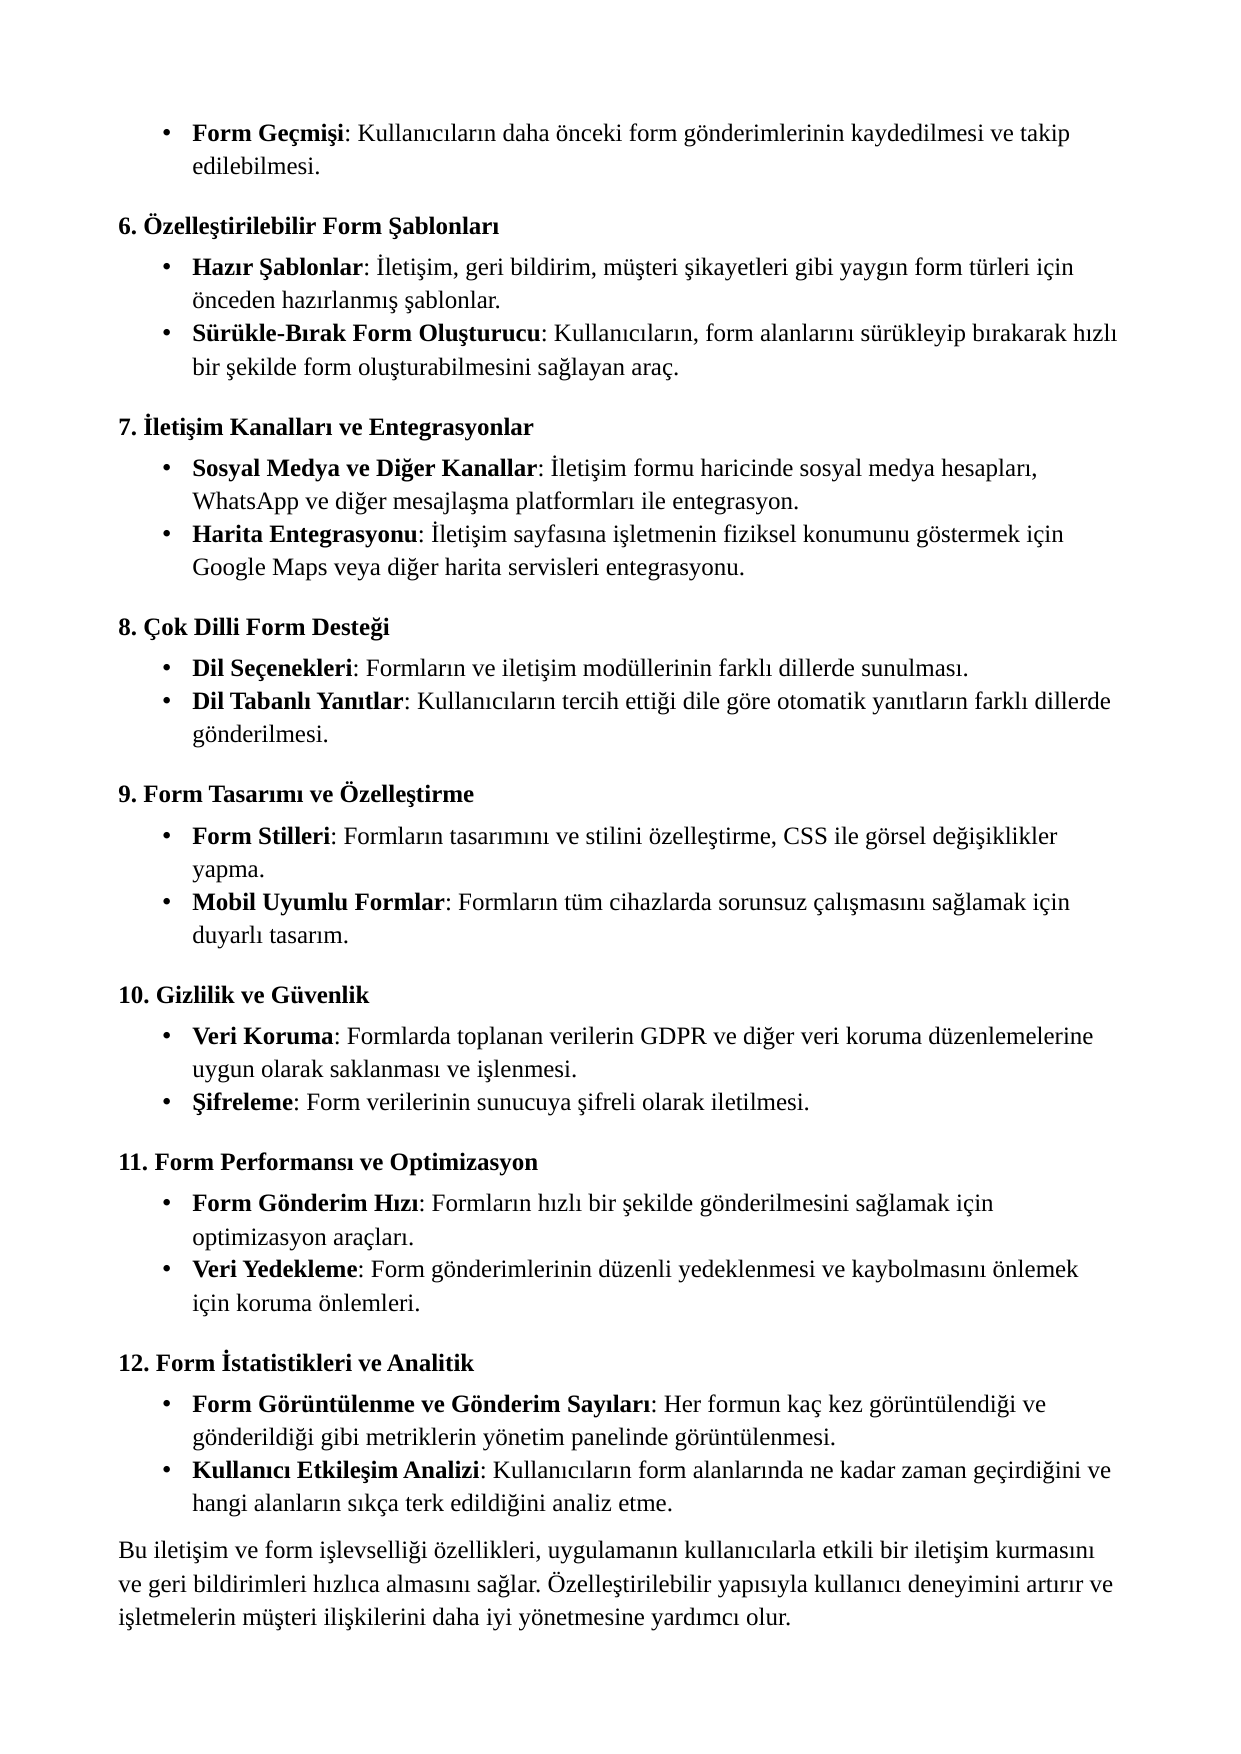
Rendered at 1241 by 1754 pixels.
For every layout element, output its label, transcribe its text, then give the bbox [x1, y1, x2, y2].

list Form Görüntülenme ve Gönderim Sayıları: Her formun kaç kez görüntülendiği ve gönderildiği gibi metriklerin yönetim panelinde görüntülenmesi. [162, 1389, 1122, 1451]
list Hazır Şablonlar: İletişim, geri bildirim, müşteri şikayetleri gibi yaygın form türleri için önceden hazırlanmış şablonlar. [162, 252, 1122, 314]
list Form Stilleri: Formların tasarımını ve stilini özelleştirme, CSS ile görsel değişiklikler yapma. [162, 821, 1122, 882]
list Veri Yedekleme: Form gönderimlerinin düzenli yedeklenmesi ve kaybolmasını önlemek için koruma önlemleri. [162, 1254, 1122, 1316]
subtitle 11. Form Performansı ve Optimizasyon [118, 1147, 1122, 1176]
subtitle 10. Gizlilik ve Güvenlik [118, 980, 1122, 1009]
subtitle 8. Çok Dilli Form Desteği [118, 612, 1122, 641]
list Harita Entegrasyonu: İletişim sayfasına işletmenin fiziksel konumunu göstermek için Google Maps veya diğer harita servisleri entegrasyonu. [162, 519, 1122, 581]
list Dil Seçenekleri: Formların ve iletişim modüllerinin farklı dillerde sunulması. [162, 653, 1122, 682]
text Bu iletişim ve form işlevselliği özellikleri, uygulamanın kullanıcılarla etkili bir iletişim kurmasını ve geri bildirimleri hızlıca almasını sağlar. Özelleştirilebilir yapısıyla kullanıcı deneyimini artırır ve işletmelerin müşteri ilişkilerini daha iyi yönetmesine yardımcı olur. [118, 1536, 1122, 1630]
list Mobil Uyumlu Formlar: Formların tüm cihazlarda sorunsuz çalışmasını sağlamak için duyarlı tasarım. [162, 887, 1122, 948]
list Kullanıcı Etkileşim Analizi: Kullanıcıların form alanlarında ne kadar zaman geçirdiğini ve hangi alanların sıkça terk edildiğini analiz etme. [162, 1455, 1122, 1517]
list Veri Koruma: Formlarda toplanan verilerin GDPR ve diğer veri koruma düzenlemelerine uygun olarak saklanması ve işlenmesi. [162, 1021, 1122, 1083]
subtitle 7. İletişim Kanalları ve Entegrasyonlar [118, 412, 1122, 440]
list Sosyal Medya ve Diğer Kanallar: İletişim formu haricinde sosyal medya hesapları, WhatsApp ve diğer mesajlaşma platformları ile entegrasyon. [162, 453, 1122, 515]
subtitle 12. Form İstatistikleri ve Analitik [118, 1348, 1122, 1376]
subtitle 9. Form Tasarımı ve Özelleştirme [118, 779, 1122, 808]
list Form Geçmişi: Kullanıcıların daha önceki form gönderimlerinin kaydedilmesi ve takip edilebilmesi. [162, 118, 1122, 180]
list Şifreleme: Form verilerinin sunucuya şifreli olarak iletilmesi. [162, 1087, 1122, 1116]
list Sürükle-Bırak Form Oluşturucu: Kullanıcıların, form alanlarını sürükleyip bırakarak hızlı bir şekilde form oluşturabilmesini sağlayan araç. [162, 318, 1122, 380]
subtitle 6. Özelleştirilebilir Form Şablonları [118, 211, 1122, 240]
list Dil Tabanlı Yanıtlar: Kullanıcıların tercih ettiği dile göre otomatik yanıtların farklı dillerde gönderilmesi. [162, 686, 1122, 748]
list Form Gönderim Hızı: Formların hızlı bir şekilde gönderilmesini sağlamak için optimizasyon araçları. [162, 1188, 1122, 1250]
